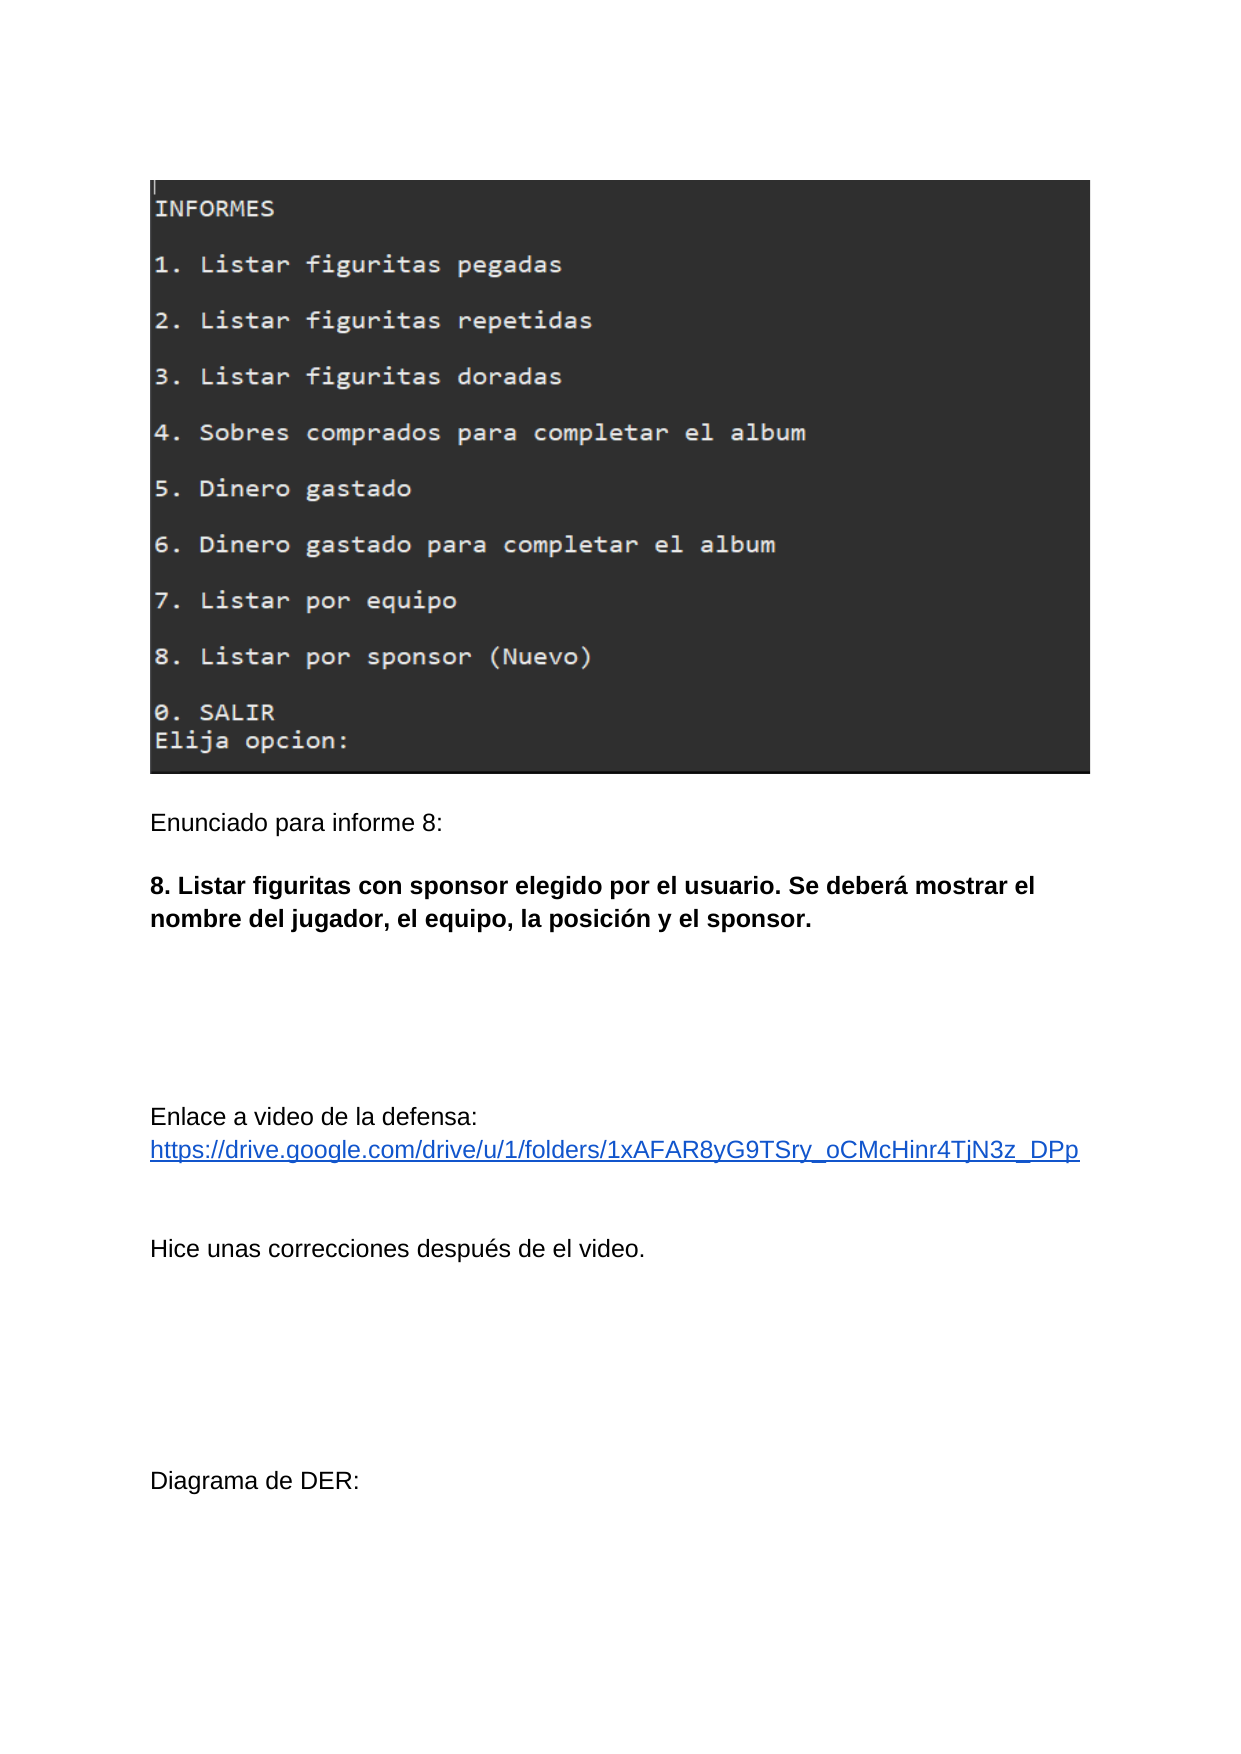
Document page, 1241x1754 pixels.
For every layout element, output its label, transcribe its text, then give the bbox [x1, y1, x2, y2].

text Diagrama de DER: [150, 1466, 1090, 1494]
text https://drive.google.com/drive/u/1/folders/1xAFAR8yG9TSry_oCMcHinr4TjN3z_DPp [150, 1135, 1090, 1164]
text Enunciado para informe 8: [150, 808, 1090, 837]
text Hice unas correcciones después de el video. [150, 1234, 1090, 1263]
text Enlace a video de la defensa: [150, 1102, 1090, 1131]
text 8. Listar figuritas con sponsor elegido por el usuario. Se deberá mostrar el nombre del jugador, el equipo, la posición y el sponsor. [150, 871, 1090, 933]
picture [150, 180, 1091, 774]
